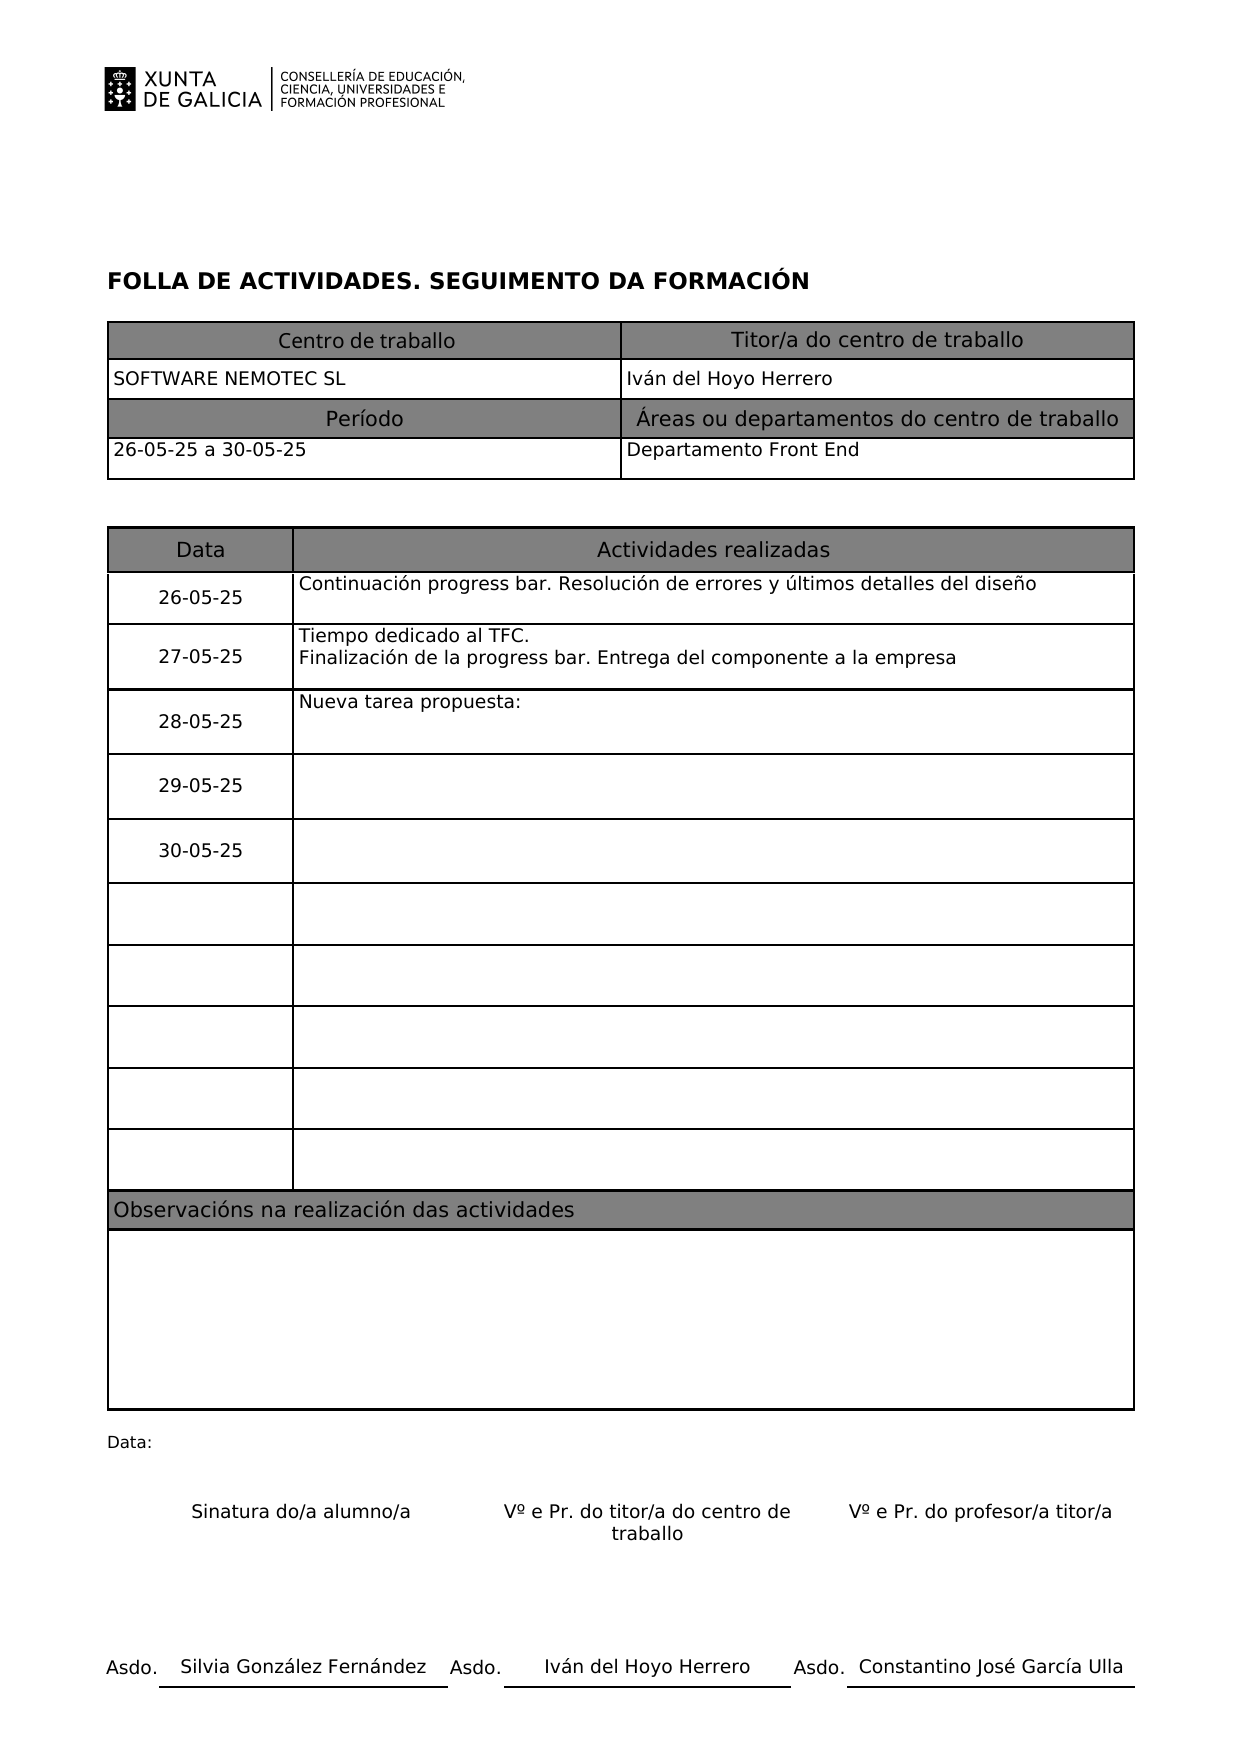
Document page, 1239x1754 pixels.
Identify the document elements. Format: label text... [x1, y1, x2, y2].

table_cell [0, 1462, 104, 1492]
table_cell Tiempo dedicado al TFC. Finalización de la progress bar. Entrega del componente a la empresa [294, 625, 1133, 688]
table_cell [167, 241, 292, 268]
table_cell [504, 1462, 620, 1492]
table_cell [1138, 1648, 1239, 1688]
table_cell [823, 309, 847, 321]
table_cell [292, 41, 445, 67]
table_cell Asdo. [105, 1648, 159, 1688]
table_cell [0, 691, 104, 755]
table_cell [823, 1462, 847, 1492]
table_cell [0, 1192, 104, 1231]
table_cell [1138, 309, 1239, 321]
table_cell [823, 68, 847, 154]
table_cell [1138, 439, 1239, 480]
table_header [292, 0, 445, 41]
table_cell [1102, 1411, 1135, 1433]
table_cell [466, 1492, 485, 1532]
table_cell [485, 68, 503, 154]
table_cell [107, 155, 157, 241]
table_cell [1102, 269, 1135, 309]
table_cell Data [109, 529, 292, 571]
table_cell [504, 309, 620, 321]
table_cell [485, 1462, 503, 1492]
table_cell [1138, 574, 1239, 625]
table_cell [292, 241, 445, 268]
table_cell [1138, 480, 1239, 526]
table_cell [485, 1555, 503, 1648]
table_cell [791, 309, 809, 321]
table_cell [485, 1433, 503, 1462]
table_cell [466, 480, 485, 526]
table_cell [809, 1411, 823, 1433]
table_cell [504, 480, 620, 526]
table_cell [1138, 321, 1239, 360]
table_cell [809, 1492, 823, 1532]
table_cell [823, 41, 847, 67]
table_cell [107, 41, 157, 67]
table_cell [1138, 155, 1239, 241]
table_cell [847, 1555, 1102, 1648]
table_cell [809, 1532, 823, 1555]
table_cell [167, 480, 292, 526]
table_cell [809, 1555, 823, 1648]
table_cell [1138, 884, 1239, 946]
table_cell [847, 241, 1102, 268]
table_header [620, 0, 791, 41]
table_cell [294, 884, 1133, 944]
table_header [504, 0, 620, 41]
table_cell [448, 41, 466, 67]
table_cell [1102, 1532, 1135, 1555]
table_cell [448, 1492, 466, 1532]
table_cell [823, 1555, 847, 1648]
table_cell [791, 1555, 809, 1648]
table_cell [809, 480, 823, 526]
table_cell [109, 1130, 292, 1189]
table_cell [448, 1462, 466, 1492]
table_cell [448, 309, 466, 321]
table_cell [0, 820, 104, 884]
table_cell [1138, 1231, 1239, 1411]
table_cell [107, 1555, 157, 1648]
table_cell [485, 1411, 503, 1433]
table_cell [466, 1555, 485, 1648]
table_cell [292, 480, 445, 526]
table_cell [1138, 755, 1239, 820]
picture [104, 67, 465, 111]
table_cell [294, 1007, 1133, 1067]
table_cell [109, 1007, 292, 1067]
table_cell [0, 269, 104, 309]
table_cell 27-05-25 [109, 625, 292, 688]
table_cell [292, 1532, 445, 1555]
table_cell [294, 1069, 1133, 1128]
table_cell [294, 820, 1133, 882]
table_header [0, 0, 104, 41]
table_cell [448, 155, 466, 241]
table_cell Continuación progress bar. Resolución de errores y últimos detalles del diseño [294, 574, 1133, 623]
table_cell Asdo. [448, 1648, 503, 1688]
table_cell [292, 1433, 445, 1462]
table_cell [0, 1069, 104, 1130]
table_cell [159, 1462, 167, 1492]
table_cell [809, 41, 823, 67]
table_cell Período [109, 400, 620, 437]
table_cell Silvia González Fernández [159, 1648, 448, 1686]
table_cell [485, 480, 503, 526]
table_cell [791, 241, 809, 268]
table_cell [1138, 1532, 1239, 1555]
table_cell [292, 1555, 445, 1648]
table_cell [167, 309, 292, 321]
table_cell [167, 1433, 292, 1462]
table_cell [159, 41, 167, 67]
table_cell Nueva tarea propuesta: [294, 691, 1133, 753]
table_cell [791, 1462, 809, 1492]
table_cell [292, 155, 445, 241]
table_cell [0, 625, 104, 691]
table_cell 29-05-25 [109, 755, 292, 818]
table_cell [1138, 1411, 1239, 1433]
table_header [159, 0, 167, 41]
table_cell [448, 1411, 466, 1433]
table_cell [1138, 400, 1239, 439]
table_cell [0, 1231, 104, 1411]
table_cell [1102, 68, 1135, 154]
table_cell [1138, 1462, 1239, 1492]
table_cell [466, 41, 485, 67]
table_cell [620, 309, 791, 321]
table_cell [167, 41, 292, 67]
table_cell [809, 155, 823, 241]
table_header [1102, 0, 1135, 41]
table_header [466, 0, 485, 41]
table_cell [504, 68, 620, 154]
table_cell [620, 1411, 791, 1433]
table_cell Asdo. [791, 1648, 847, 1688]
table_cell [847, 1433, 1102, 1462]
table_cell [109, 946, 292, 1005]
table_cell [504, 241, 620, 268]
table_cell [1138, 269, 1239, 309]
table_cell [0, 946, 104, 1007]
table_header [167, 0, 292, 41]
table_cell [1102, 1462, 1135, 1492]
table_cell [167, 155, 292, 241]
table_cell Vº e Pr. do titor/a do centro de traballo [485, 1492, 809, 1555]
table_cell Centro de traballo [109, 323, 620, 358]
table_cell [1138, 820, 1239, 884]
table_header [107, 0, 157, 41]
table_cell [504, 1433, 620, 1462]
table_cell 26-05-25 [109, 574, 292, 623]
table_cell [1138, 360, 1239, 400]
table_cell [1138, 1069, 1239, 1130]
table_cell [466, 1462, 485, 1492]
table_cell [1138, 625, 1239, 691]
table_cell [1102, 155, 1135, 241]
table_cell [1138, 691, 1239, 755]
table_cell [809, 68, 823, 154]
table_cell [1138, 1492, 1239, 1532]
table_cell [448, 1433, 466, 1462]
table_cell [0, 1648, 104, 1688]
table_cell 30-05-25 [109, 820, 292, 882]
table_cell [0, 68, 104, 154]
table_cell [0, 41, 104, 67]
table_cell Iván del Hoyo Herrero [622, 360, 1133, 398]
table_cell [791, 480, 809, 526]
table_cell [847, 1532, 1102, 1555]
table_cell [1138, 68, 1239, 154]
table_cell [847, 309, 1102, 321]
table_cell [620, 68, 791, 154]
table_cell [294, 946, 1133, 1005]
table_cell [1102, 41, 1135, 67]
table_cell [107, 1411, 157, 1433]
table_cell [809, 1462, 823, 1492]
table_header [448, 0, 466, 41]
table_cell [159, 480, 167, 526]
table_cell [1138, 1192, 1239, 1231]
table_cell [159, 1411, 167, 1433]
table_cell [823, 1433, 847, 1462]
table_cell [823, 241, 847, 268]
table_cell [823, 1532, 847, 1555]
table_cell [823, 1411, 847, 1433]
table_cell [159, 1555, 167, 1648]
table_cell [847, 68, 1102, 154]
table_cell [847, 1462, 1102, 1492]
table_cell [791, 41, 809, 67]
table_cell [485, 241, 503, 268]
table_cell [448, 241, 466, 268]
table_header [809, 0, 823, 41]
table_cell [0, 574, 104, 625]
table_cell [1138, 41, 1239, 67]
table_cell Sinatura do/a alumno/a [157, 1492, 445, 1532]
table_cell [791, 68, 809, 154]
table_cell [0, 439, 104, 480]
table_cell [0, 1411, 104, 1433]
table_cell [620, 480, 791, 526]
table_cell [167, 1532, 292, 1555]
table_cell Observacións na realización das actividades [109, 1192, 1133, 1228]
table_cell Titor/a do centro de traballo [622, 323, 1133, 358]
table_cell [847, 155, 1102, 241]
table_cell [109, 884, 292, 944]
table_cell Constantino José García Ulla [847, 1648, 1135, 1686]
table_cell [0, 1492, 104, 1532]
table_cell 28-05-25 [109, 691, 292, 753]
table_cell [1138, 1555, 1239, 1648]
table_cell [809, 309, 823, 321]
table_cell [1102, 1555, 1135, 1648]
table_cell [1138, 946, 1239, 1007]
table_cell [1138, 1007, 1239, 1069]
table_cell [1138, 241, 1239, 268]
table_cell FOLLA DE ACTIVIDADES. SEGUIMENTO DA FORMACIÓN [107, 269, 1102, 309]
table_cell Actividades realizadas [294, 529, 1133, 571]
table_cell [292, 1411, 445, 1433]
table_cell [620, 155, 791, 241]
table_cell [504, 1411, 620, 1433]
table_cell [1138, 1433, 1239, 1462]
table_cell [620, 1555, 791, 1648]
table_cell [448, 1555, 466, 1648]
table_header [1138, 0, 1239, 41]
table_cell [466, 309, 485, 321]
table_cell Data: [107, 1433, 167, 1462]
table_header [847, 0, 1102, 41]
table_cell [0, 321, 104, 360]
table_cell [466, 1532, 485, 1555]
table_cell [791, 1411, 809, 1433]
table_cell Vº e Pr. do profesor/a titor/a [823, 1492, 1138, 1532]
table_cell [448, 1532, 466, 1555]
table_cell [0, 884, 104, 946]
table_cell [1102, 1433, 1135, 1462]
table_cell [107, 309, 157, 321]
table_cell [0, 309, 104, 321]
table_cell [105, 68, 466, 154]
table_cell [292, 309, 445, 321]
table_cell [159, 241, 167, 268]
table_cell [620, 41, 791, 67]
table_cell [0, 1433, 104, 1462]
table_cell [159, 1532, 167, 1555]
table_cell [847, 1411, 1102, 1433]
table_cell Áreas ou departamentos do centro de traballo [622, 400, 1133, 437]
table_cell [620, 1433, 791, 1462]
table_cell [294, 755, 1133, 818]
table_cell [448, 480, 466, 526]
table_cell Departamento Front End [622, 439, 1133, 478]
table_cell [107, 1532, 157, 1555]
table_cell [0, 1007, 104, 1069]
table_cell [0, 360, 104, 400]
table_header [791, 0, 809, 41]
table_cell [466, 155, 485, 241]
table_cell [109, 1231, 1133, 1408]
table_cell [107, 1462, 157, 1492]
table_cell [1138, 1130, 1239, 1192]
table_cell [0, 1130, 104, 1192]
table_cell [823, 480, 847, 526]
table_cell [0, 1532, 104, 1555]
table_cell [485, 309, 503, 321]
table_cell [466, 1411, 485, 1433]
table_cell [504, 1555, 620, 1648]
table_cell [504, 41, 620, 67]
table_cell Iván del Hoyo Herrero [504, 1648, 791, 1686]
table_cell [823, 155, 847, 241]
table_cell [620, 241, 791, 268]
table_cell 26-05-25 a 30-05-25 [109, 439, 620, 478]
table_cell [485, 155, 503, 241]
table_cell [485, 41, 503, 67]
table_cell [0, 526, 104, 573]
table_cell [504, 155, 620, 241]
table_cell [1138, 526, 1239, 573]
table_cell [847, 41, 1102, 67]
table_cell [466, 241, 485, 268]
table_cell [0, 755, 104, 820]
table_cell [1102, 241, 1135, 268]
table_cell [167, 1411, 292, 1433]
table_cell [294, 1130, 1133, 1189]
table_cell [107, 1492, 157, 1532]
table_cell [809, 1433, 823, 1462]
table_cell [292, 1462, 445, 1492]
table_header [485, 0, 503, 41]
table_cell SOFTWARE NEMOTEC SL [109, 360, 620, 398]
table_cell [159, 309, 167, 321]
table_header [823, 0, 847, 41]
table_cell [107, 241, 157, 268]
table_cell [159, 155, 167, 241]
table_cell [466, 1433, 485, 1462]
table_cell [1102, 309, 1135, 321]
table_cell [1102, 480, 1135, 526]
table_cell [109, 1069, 292, 1128]
table_cell [847, 480, 1102, 526]
table_cell [0, 1555, 104, 1648]
table_cell [809, 241, 823, 268]
table_cell [466, 68, 485, 154]
table_cell [620, 1462, 791, 1492]
table_cell [0, 480, 104, 526]
table_cell [0, 241, 104, 268]
table_cell [791, 155, 809, 241]
table_cell [167, 1462, 292, 1492]
table_cell [0, 155, 104, 241]
table_cell [0, 400, 104, 439]
table_cell [107, 480, 157, 526]
table_cell [167, 1555, 292, 1648]
table_cell [791, 1433, 809, 1462]
